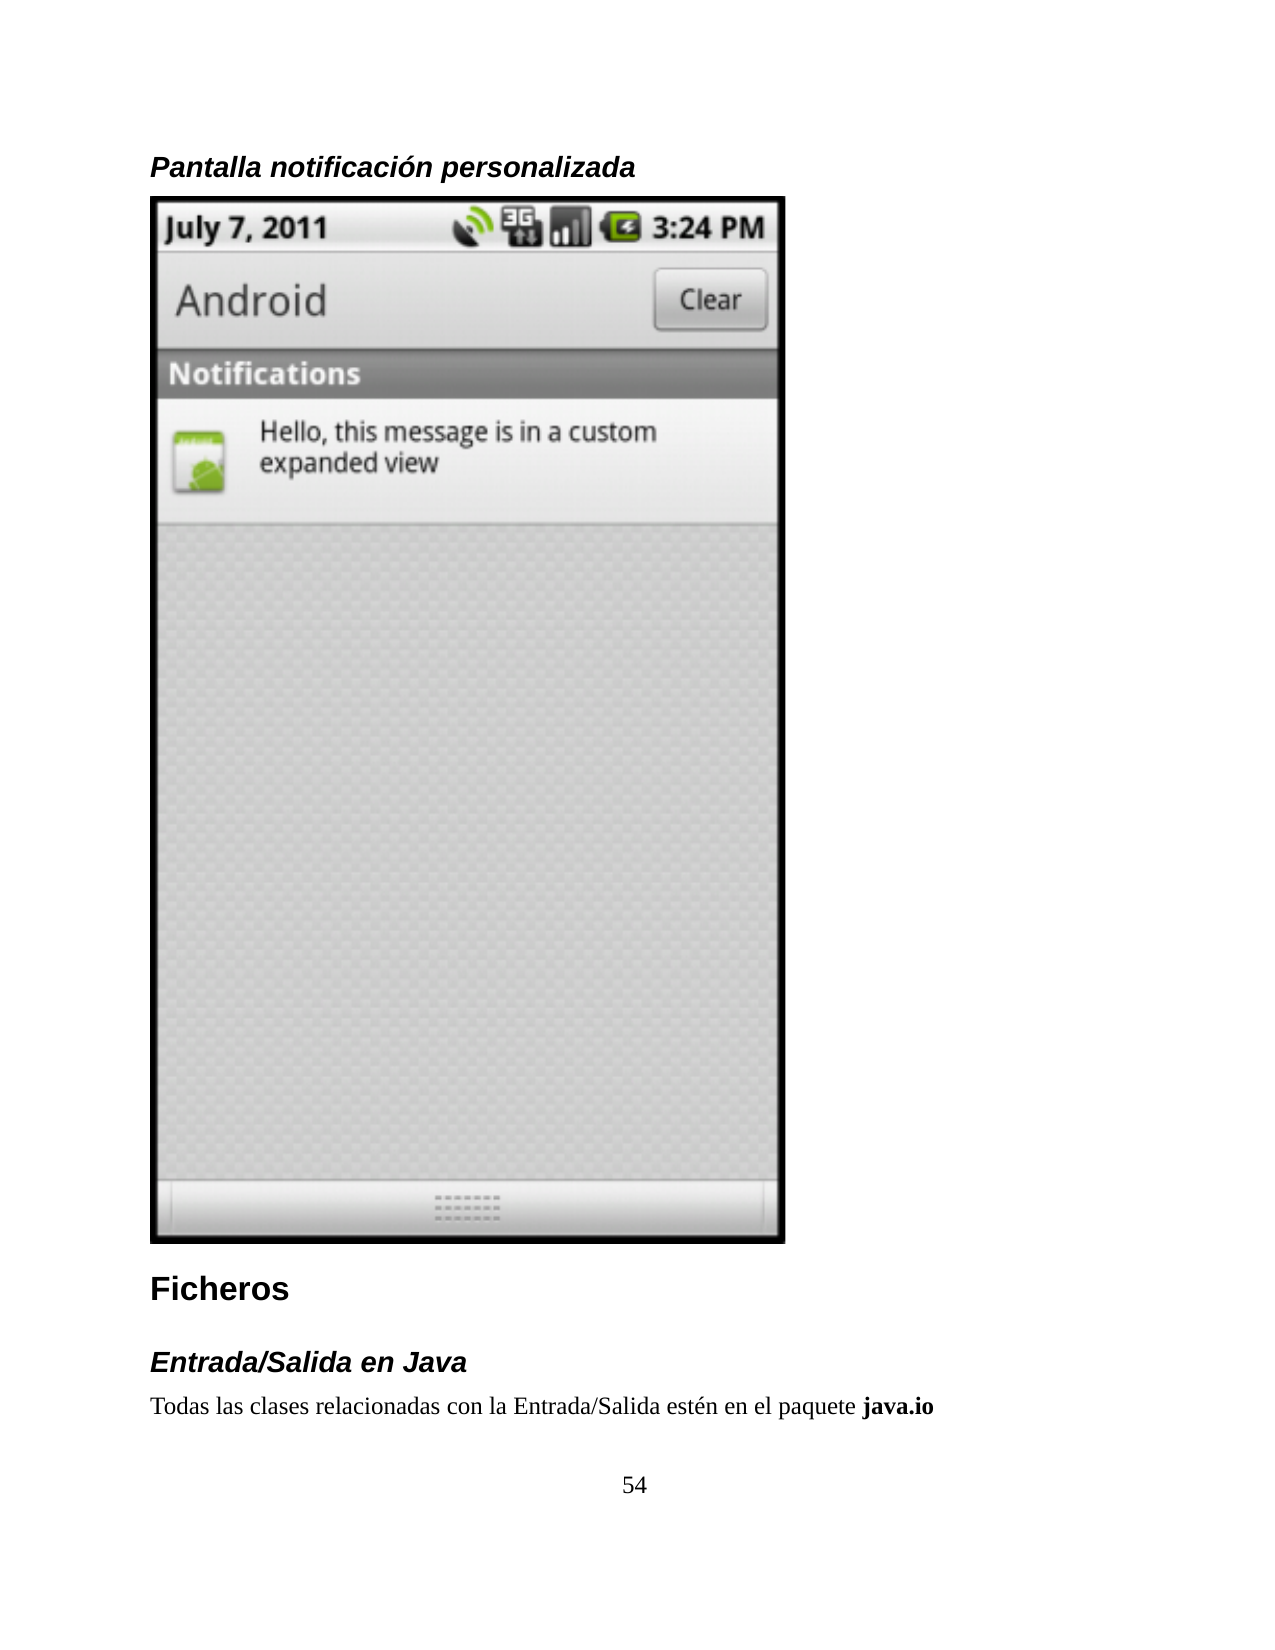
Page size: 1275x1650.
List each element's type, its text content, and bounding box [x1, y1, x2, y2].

text Todas las clases relacionadas con la Entrada/Salida estén en el paquete java.io [150, 1391, 1125, 1420]
subtitle Ficheros [150, 1269, 1125, 1308]
subtitle Pantalla notificación personalizada [150, 150, 1125, 183]
subtitle Entrada/Salida en Java [150, 1345, 1125, 1379]
picture [150, 196, 786, 1244]
